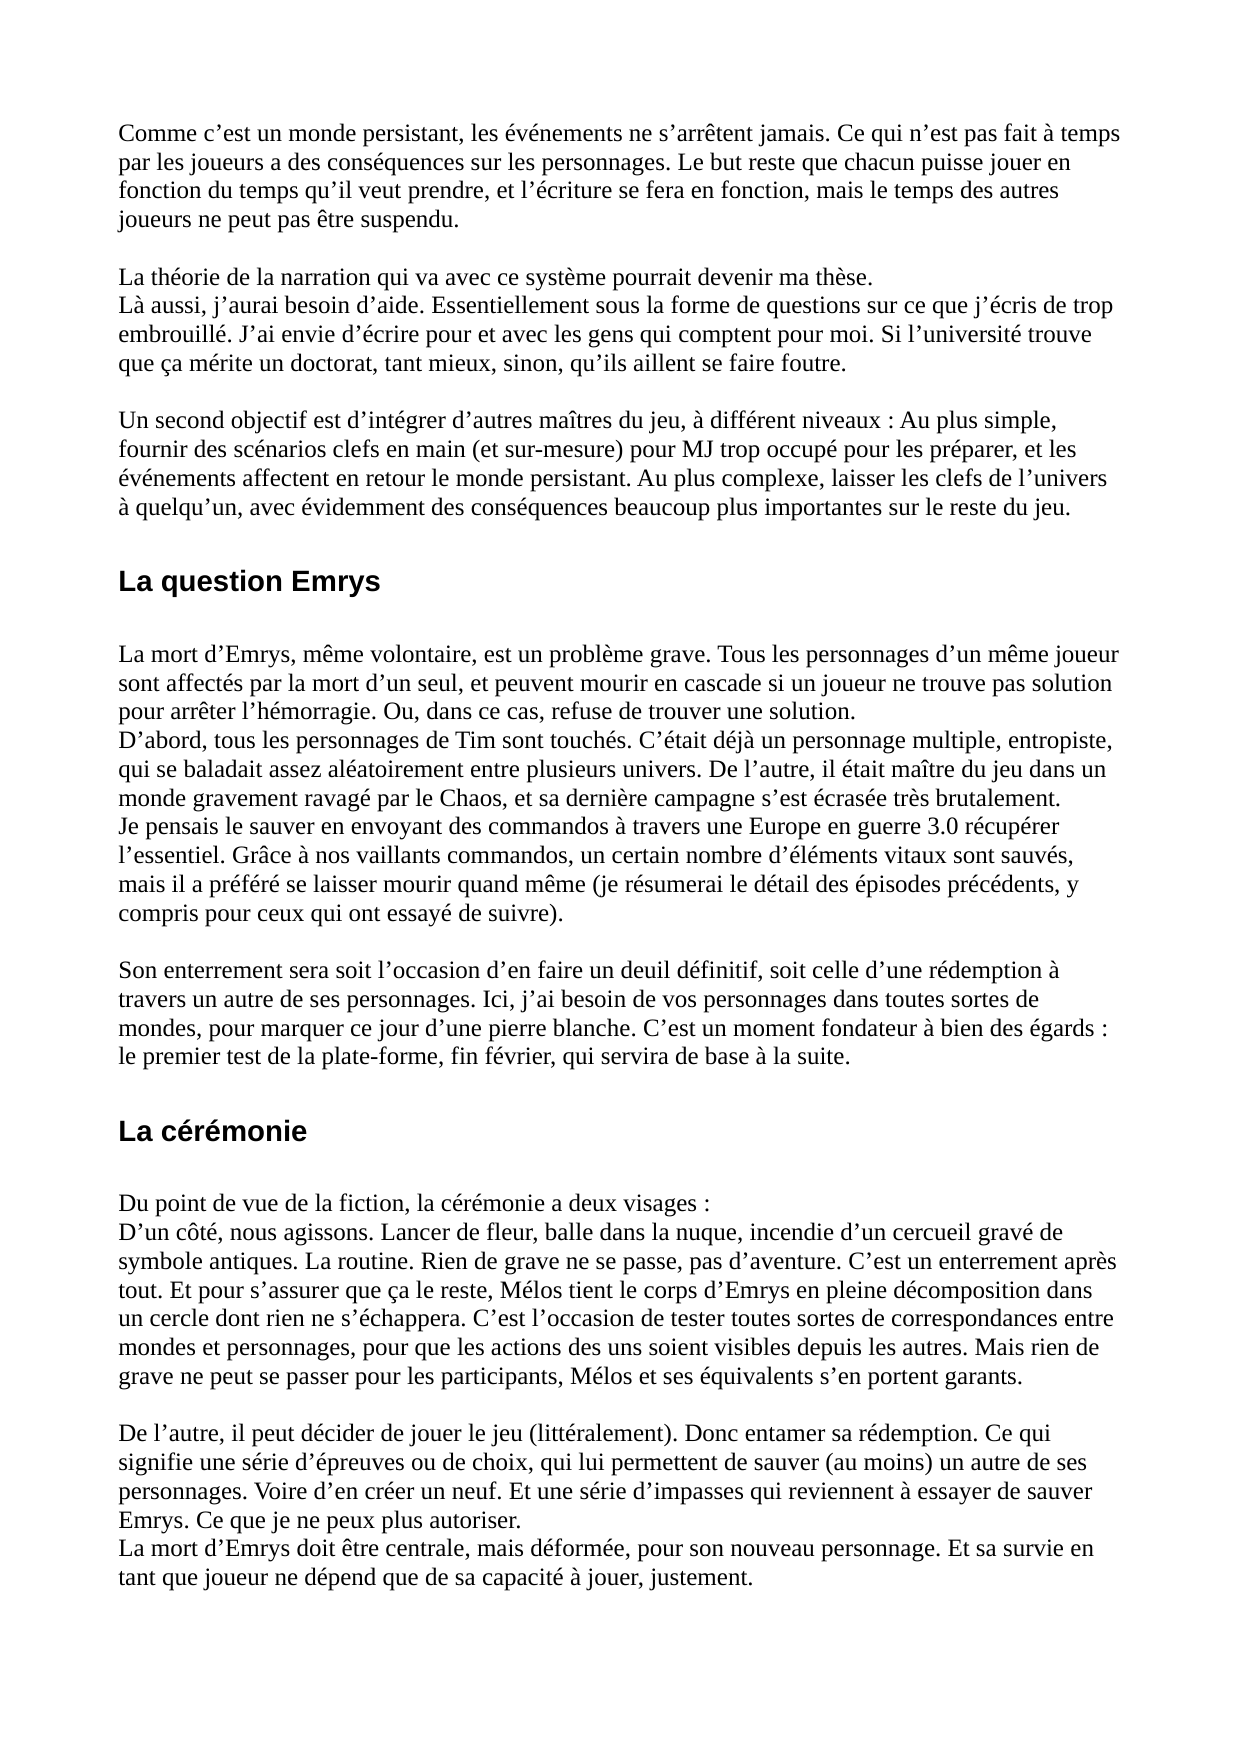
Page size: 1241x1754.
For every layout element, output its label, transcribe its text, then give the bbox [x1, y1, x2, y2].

text Comme c’est un monde persistant, les événements ne s’arrêtent jamais. Ce qui n’est pas fait à temps par les joueurs a des conséquences sur les personnages. Le but reste que chacun puisse jouer en fonction du temps qu’il veut prendre, et l’écriture se fera en fonction, mais le temps des autres joueurs ne peut pas être suspendu. [118, 118, 1122, 233]
text Là aussi, j’aurai besoin d’aide. Essentiellement sous la forme de questions sur ce que j’écris de trop embrouillé. J’ai envie d’écrire pour et avec les gens qui comptent pour moi. Si l’université trouve que ça mérite un doctorat, tant mieux, sinon, qu’ils aillent se faire foutre. [118, 291, 1122, 377]
text Son enterrement sera soit l’occasion d’en faire un deuil définitif, soit celle d’une rédemption à travers un autre de ses personnages. Ici, j’ai besoin de vos personnages dans toutes sortes de mondes, pour marquer ce jour d’une pierre blanche. C’est un moment fondateur à bien des égards : le premier test de la plate-forme, fin février, qui servira de base à la suite. [118, 955, 1122, 1070]
text D’abord, tous les personnages de Tim sont touchés. C’était déjà un personnage multiple, entropiste, qui se baladait assez aléatoirement entre plusieurs univers. De l’autre, il était maître du jeu dans un monde gravement ravagé par le Chaos, et sa dernière campagne s’est écrasée très brutalement. [118, 725, 1122, 811]
subtitle La cérémonie [118, 1113, 1122, 1147]
text De l’autre, il peut décider de jouer le jeu (littéralement). Donc entamer sa rédemption. Ce qui signifie une série d’épreuves ou de choix, qui lui permettent de sauver (au moins) un autre de ses personnages. Voire d’en créer un neuf. Et une série d’impasses qui reviennent à essayer de sauver Emrys. Ce que je ne peux plus autoriser. [118, 1418, 1122, 1533]
text Du point de vue de la fiction, la cérémonie a deux visages : [118, 1188, 1122, 1217]
text Un second objectif est d’intégrer d’autres maîtres du jeu, à différent niveaux : Au plus simple, fournir des scénarios clefs en main (et sur-mesure) pour MJ trop occupé pour les préparer, et les événements affectent en retour le monde persistant. Au plus complexe, laisser les clefs de l’univers à quelqu’un, avec évidemment des conséquences beaucoup plus importantes sur le reste du jeu. [118, 406, 1122, 521]
text La mort d’Emrys doit être centrale, mais déformée, pour son nouveau personnage. Et sa survie en tant que joueur ne dépend que de sa capacité à jouer, justement. [118, 1533, 1122, 1591]
text La mort d’Emrys, même volontaire, est un problème grave. Tous les personnages d’un même joueur sont affectés par la mort d’un seul, et peuvent mourir en cascade si un joueur ne trouve pas solution pour arrêter l’hémorragie. Ou, dans ce cas, refuse de trouver une solution. [118, 639, 1122, 725]
text D’un côté, nous agissons. Lancer de fleur, balle dans la nuque, incendie d’un cercueil gravé de symbole antiques. La routine. Rien de grave ne se passe, pas d’aventure. C’est un enterrement après tout. Et pour s’assurer que ça le reste, Mélos tient le corps d’Emrys en pleine décomposition dans un cercle dont rien ne s’échappera. C’est l’occasion de tester toutes sortes de correspondances entre mondes et personnages, pour que les actions des uns soient visibles depuis les autres. Mais rien de grave ne peut se passer pour les participants, Mélos et ses équivalents s’en portent garants. [118, 1217, 1122, 1390]
text Je pensais le sauver en envoyant des commandos à travers une Europe en guerre 3.0 récupérer l’essentiel. Grâce à nos vaillants commandos, un certain nombre d’éléments vitaux sont sauvés, mais il a préféré se laisser mourir quand même (je résumerai le détail des épisodes précédents, y compris pour ceux qui ont essayé de suivre). [118, 811, 1122, 926]
subtitle La question Emrys [118, 564, 1122, 598]
text La théorie de la narration qui va avec ce système pourrait devenir ma thèse. [118, 262, 1122, 291]
